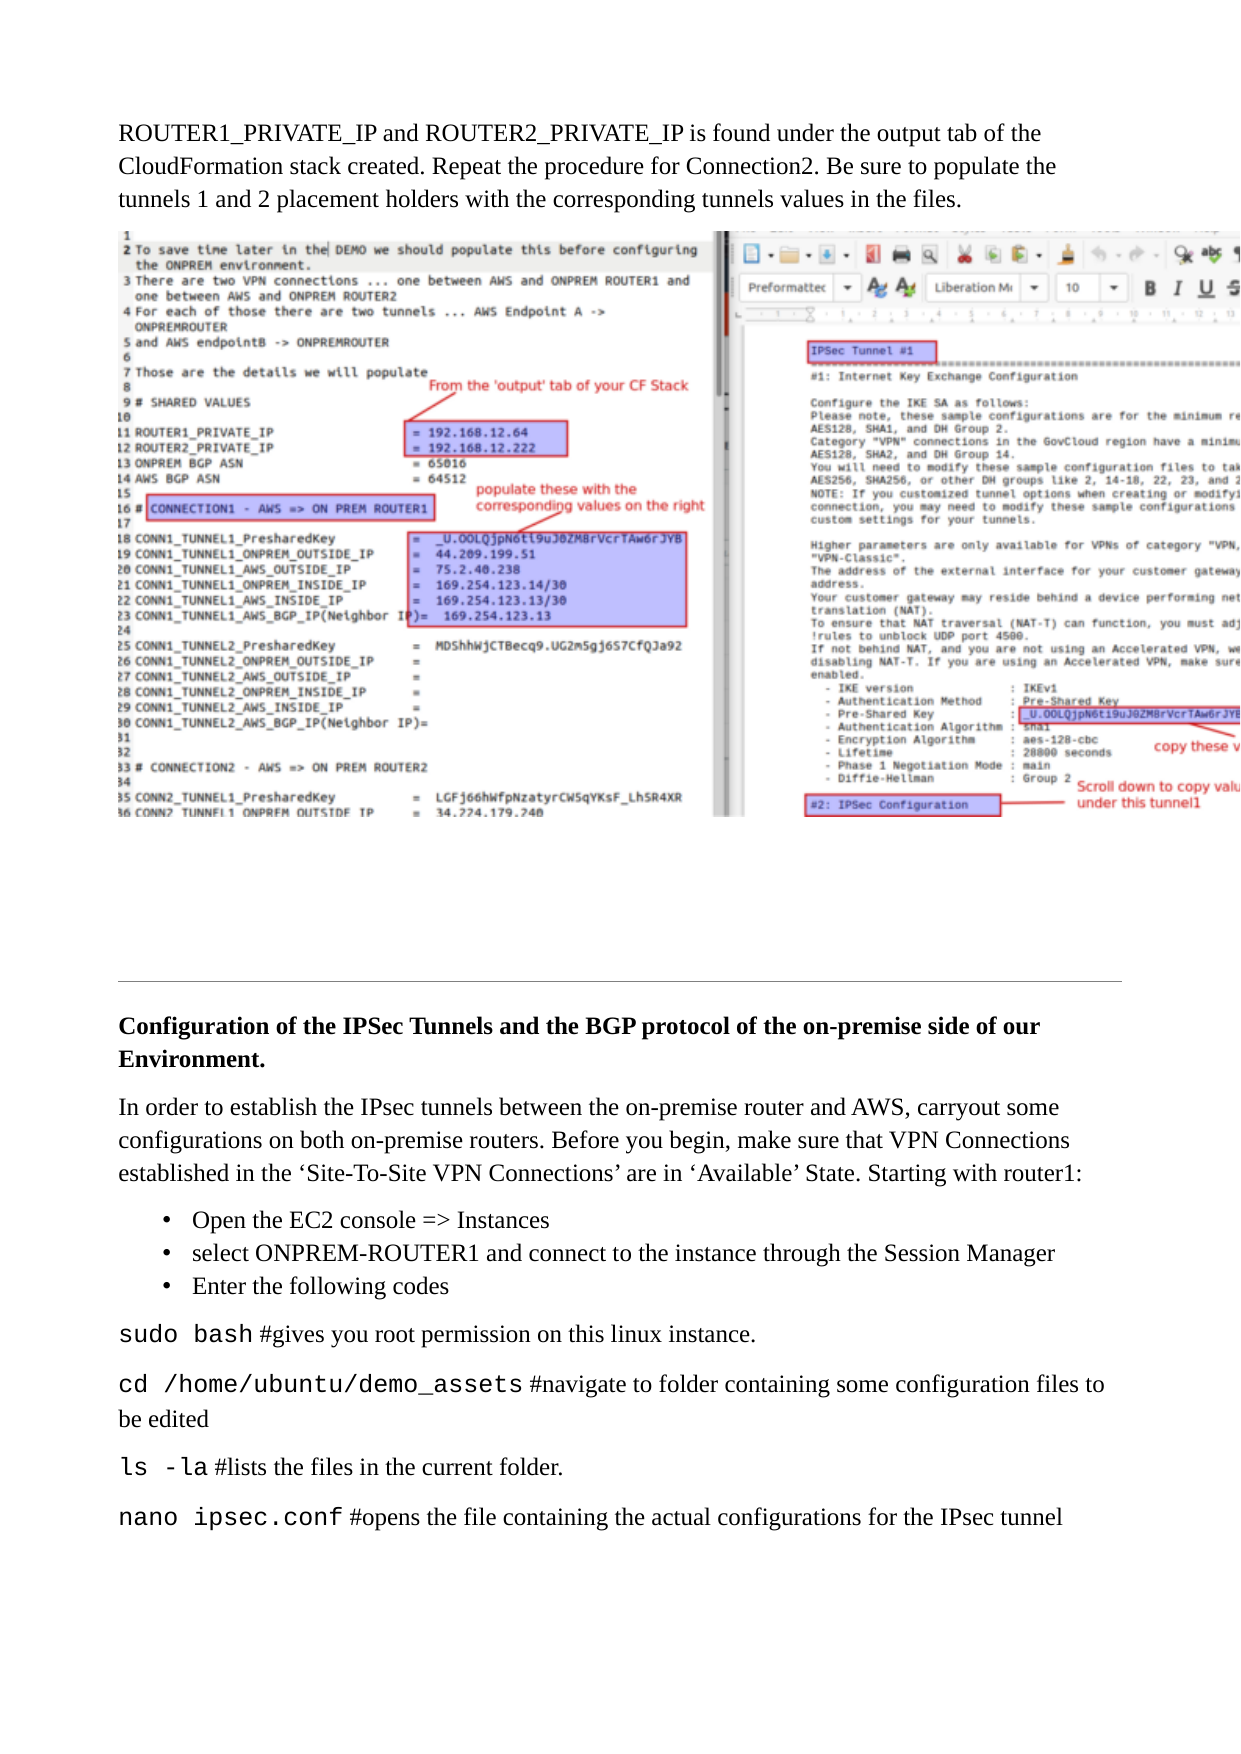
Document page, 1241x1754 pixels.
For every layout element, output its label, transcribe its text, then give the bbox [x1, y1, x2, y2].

text nano ipsec.conf #opens the file containing the actual configurations for the IPsec tunnel [118, 1502, 1122, 1533]
text Configuration of the IPSec Tunnels and the BGP protocol of the on-premise side of our Environment. [118, 1011, 1122, 1073]
text cd /home/ubuntu/demo_assets #navigate to folder containing some configuration files to be edited [118, 1369, 1122, 1433]
picture [118, 231, 1241, 817]
list Enter the following codes [162, 1271, 1122, 1300]
text In order to establish the IPsec tunnels between the on-premise router and AWS, carryout some configurations on both on-premise routers. Before you begin, make sure that VPN Connections established in the ‘Site-To-Site VPN Connections’ are in ‘Available’ State. Starting with router1: [118, 1092, 1122, 1187]
text ROUTER1_PRIVATE_IP and ROUTER2_PRIVATE_IP is found under the output tab of the CloudFormation stack created. Repeat the procedure for Connection2. Be sure to populate the tunnels 1 and 2 placement holders with the corresponding tunnels values in the files. [118, 118, 1122, 213]
text sudo bash #gives you root permission on this linux instance. [118, 1319, 1122, 1350]
list select ONPREM-ROUTER1 and connect to the instance through the Session Manager [162, 1238, 1122, 1267]
text ls -la #lists the files in the current folder. [118, 1452, 1122, 1483]
list Open the EC2 console => Instances [162, 1205, 1122, 1234]
